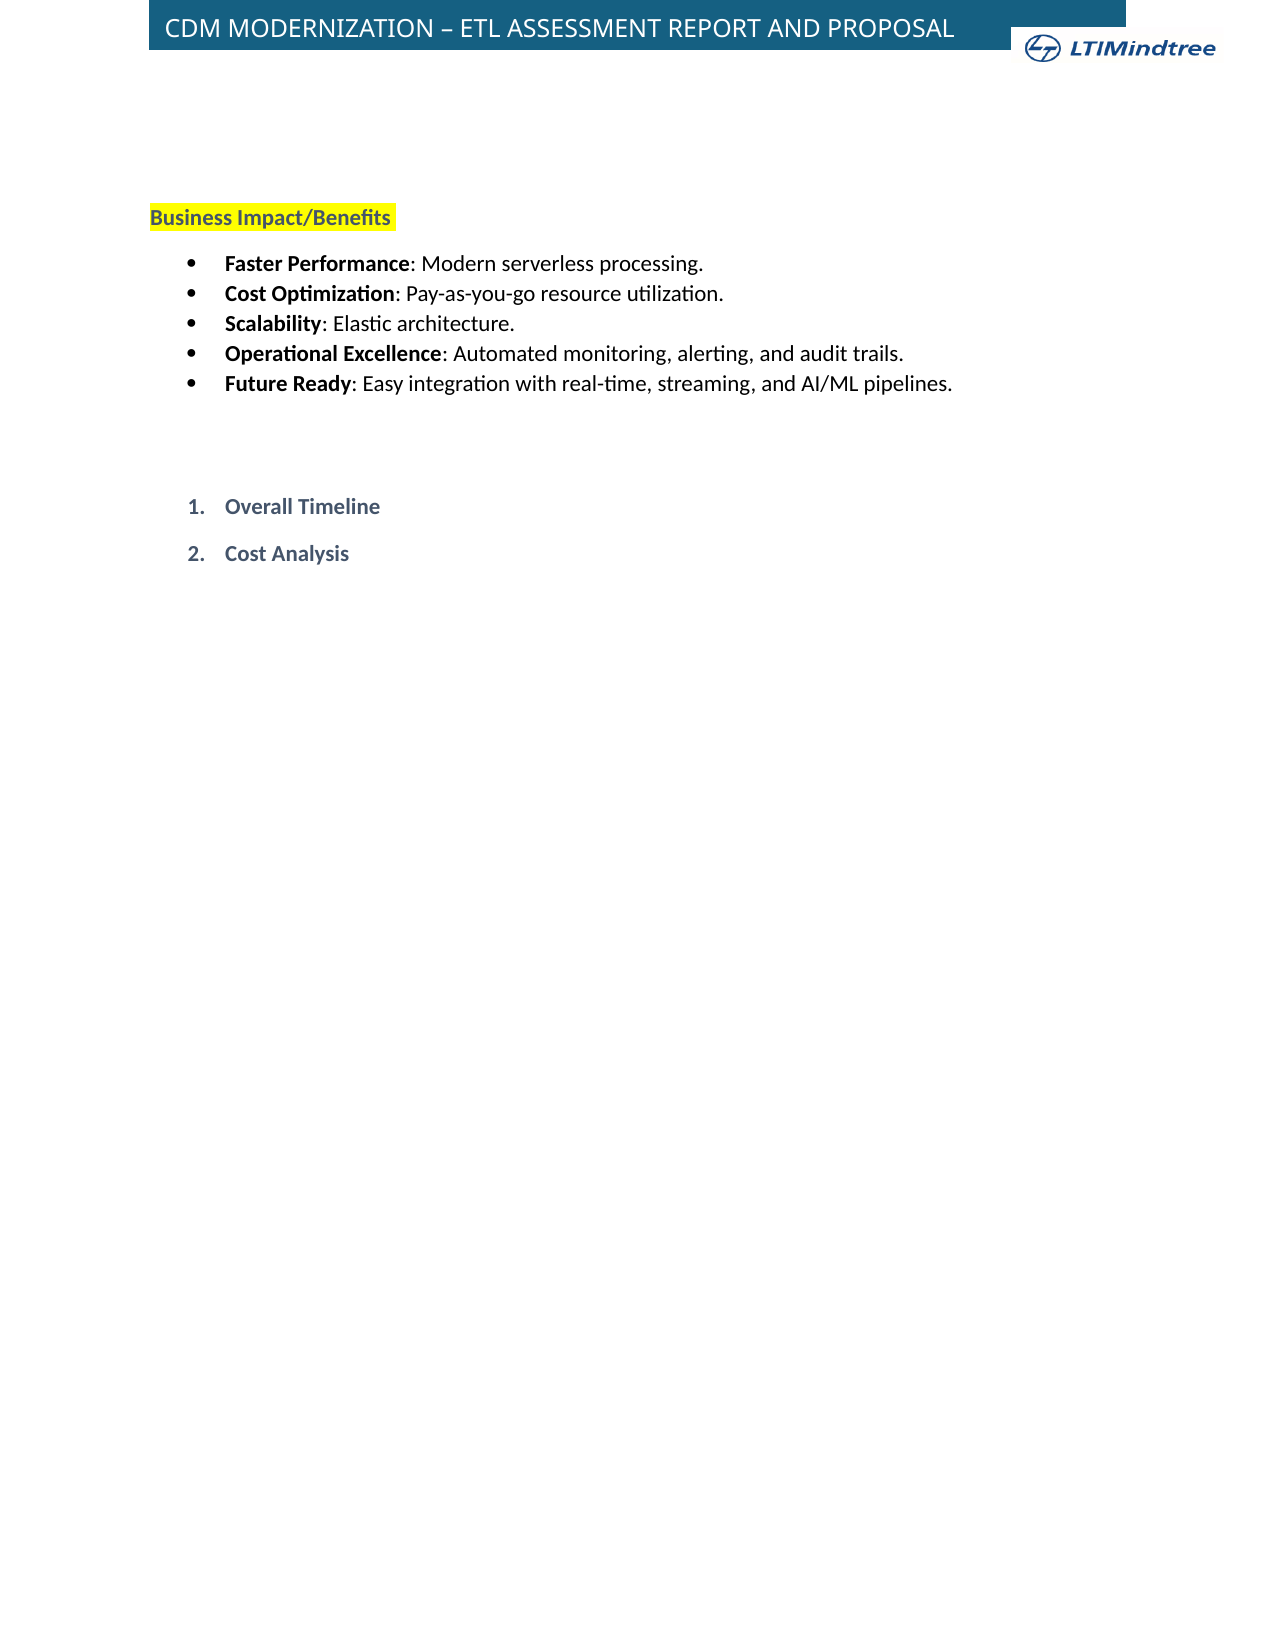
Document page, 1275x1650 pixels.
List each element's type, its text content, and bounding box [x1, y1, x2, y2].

list Future Ready: Easy integration with real-time, streaming, and AI/ML pipelines. [187, 369, 1125, 397]
list Overall Timeline [187, 492, 1125, 520]
list Cost Optimization: Pay-as-you-go resource utilization. [187, 279, 1125, 307]
text Business Impact/Benefits [150, 203, 1125, 231]
list Operational Excellence: Automated monitoring, alerting, and audit trails. [187, 339, 1125, 367]
list Faster Performance: Modern serverless processing. [187, 249, 1125, 278]
list Cost Analysis [187, 539, 1125, 567]
list Scalability: Elastic architecture. [187, 309, 1125, 337]
